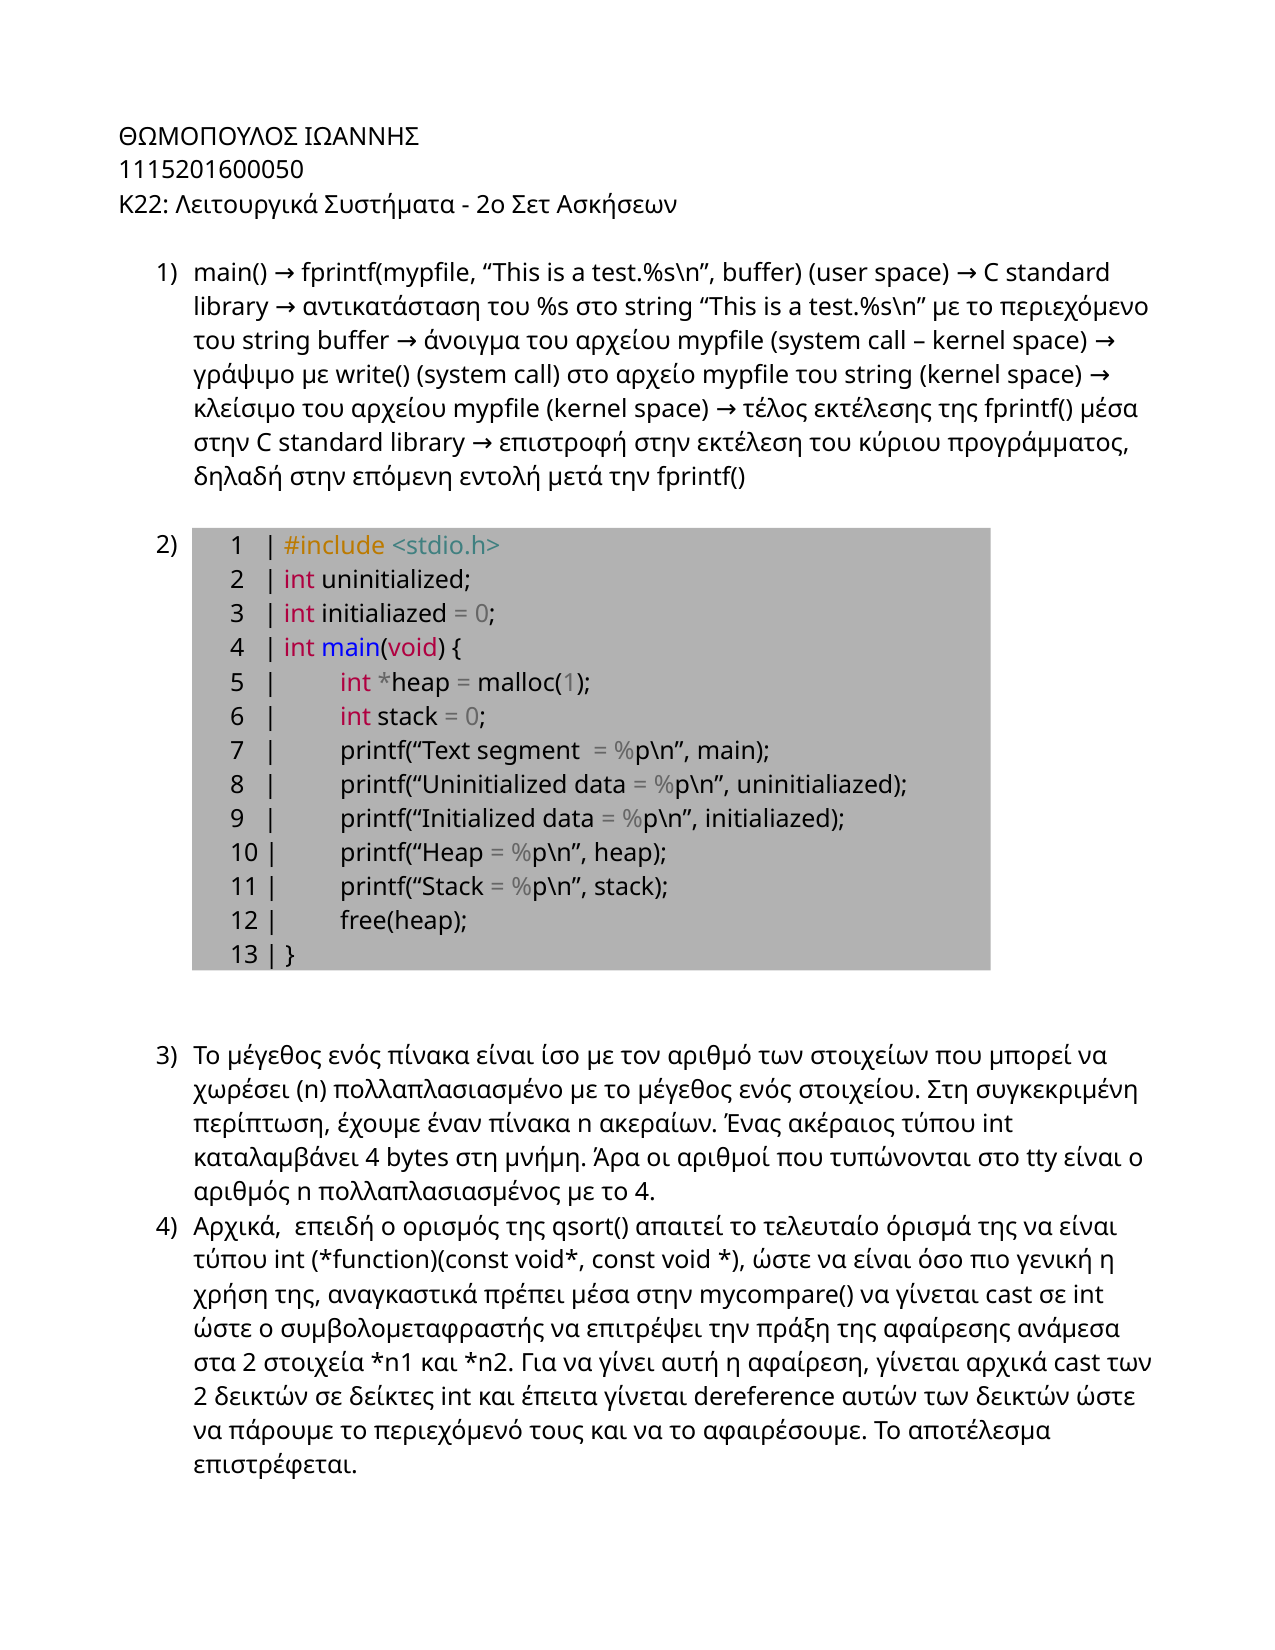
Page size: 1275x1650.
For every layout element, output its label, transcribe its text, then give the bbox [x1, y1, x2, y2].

text ΘΩΜΟΠΟΥΛΟΣ ΙΩΑΝΝΗΣ [118, 118, 1157, 152]
list 10 | printf(“Heap = %p\n”, heap); [230, 834, 991, 868]
text Κ22: Λειτουργικά Συστήματα - 2ο Σετ Ασκήσεων [118, 186, 1157, 220]
list 2 | int uninitialized; [230, 562, 991, 596]
list 1 | #include <stdio.h> [230, 528, 991, 562]
list 6 | int stack = 0; [230, 698, 991, 732]
list Αρχικά, επειδή ο ορισμός της qsort() απαιτεί το τελευταίο όρισμά της να είναι τύπου int (*function)(const void*, const void *), ώστε να είναι όσο πιο γενική η χρήση της, αναγκαστικά πρέπει μέσα στην mycompare() να γίνεται cast σε int ώστε ο συμβολομεταφραστής να επιτρέψει την πράξη της αφαίρεσης ανάμεσα στα 2 στοιχεία *n1 και *n2. Για να γίνει αυτή η αφαίρεση, γίνεται αρχικά cast των 2 δεικτών σε δείκτες int και έπειτα γίνεται dereference αυτών των δεικτών ώστε να πάρουμε το περιεχόμενό τους και να το αφαιρέσουμε. Το αποτέλεσμα επιστρέφεται. [156, 1208, 1157, 1481]
list 13 | } [230, 937, 991, 971]
list Το μέγεθος ενός πίνακα είναι ίσο με τον αριθμό των στοιχείων που μπορεί να χωρέσει (n) πολλαπλασιασμένο με το μέγεθος ενός στοιχείου. Στη συγκεκριμένη περίπτωση, έχουμε έναν πίνακα n ακεραίων. Ένας ακέραιος τύπου int καταλαμβάνει 4 bytes στη μνήμη. Άρα οι αριθμοί που τυπώνονται στο tty είναι ο αριθμός n πολλαπλασιασμένος με το 4. [156, 1038, 1157, 1208]
text 1115201600050 [118, 152, 1157, 186]
list 9 | printf(“Initialized data = %p\n”, initialiazed); [230, 800, 991, 834]
list 5 | int *heap = malloc(1); [230, 664, 991, 698]
list 12 | free(heap); [230, 903, 991, 937]
list 8 | printf(“Uninitialized data = %p\n”, uninitialiazed); [230, 766, 991, 800]
list 7 | printf(“Text segment = %p\n”, main); [230, 732, 991, 766]
list main() → fprintf(mypfile, “This is a test.%s\n”, buffer) (user space) → C standard library → αντικατάσταση του %s στο string “This is a test.%s\n” με το περιεχόμενο του string buffer → άνοιγμα του αρχείου mypfile (system call – kernel space) → γράψιμο με write() (system call) στο αρχείο mypfile του string (kernel space) → κλείσιμο του αρχείου mypfile (kernel space) → τέλος εκτέλεσης της fprintf() μέσα στην C standard library → επιστροφή στην εκτέλεση του κύριου προγράμματος, δηλαδή στην επόμενη εντολή μετά την fprintf() [156, 254, 1157, 527]
list 4 | int main(void) { [230, 630, 991, 664]
list 3 | int initialiazed = 0; [230, 596, 991, 630]
list 11 | printf(“Stack = %p\n”, stack); [230, 868, 991, 903]
